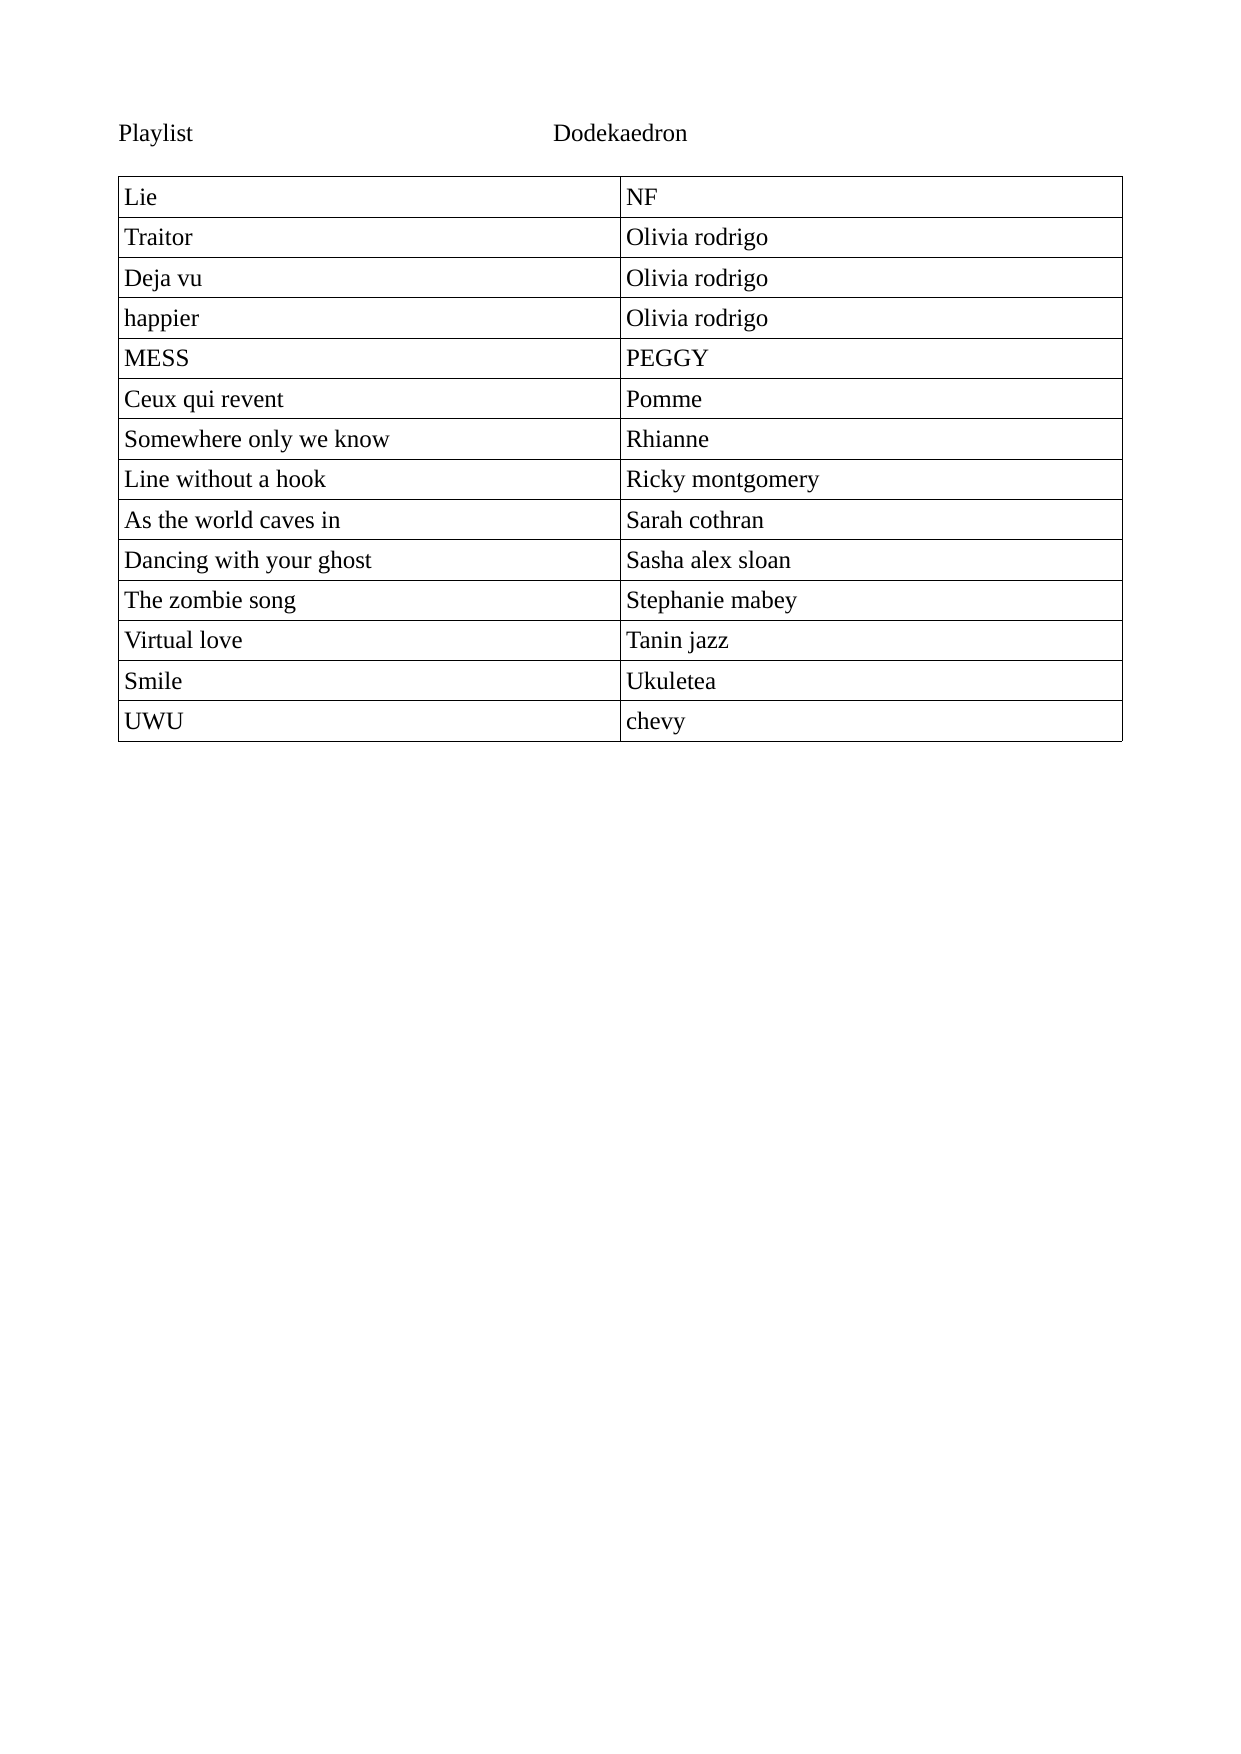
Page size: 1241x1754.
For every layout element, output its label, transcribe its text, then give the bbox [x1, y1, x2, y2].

table_cell Deja vu [119, 258, 620, 297]
table_cell Lie [119, 177, 620, 217]
table_cell Smile [119, 661, 620, 700]
table_cell Sasha alex sloan [621, 540, 1122, 579]
table_cell Stephanie mabey [621, 581, 1122, 620]
table_cell Ricky montgomery [621, 460, 1122, 499]
table_cell NF [621, 177, 1122, 217]
table_cell As the world caves in [119, 500, 620, 539]
table_cell Somewhere only we know [119, 419, 620, 458]
table_cell chevy [621, 701, 1122, 741]
table_cell The zombie song [119, 581, 620, 620]
table_cell Dancing with your ghost [119, 540, 620, 579]
table_cell Sarah cothran [621, 500, 1122, 539]
table_cell Line without a hook [119, 460, 620, 499]
table_cell Traitor [119, 218, 620, 257]
table_cell Tanin jazz [621, 621, 1122, 660]
table_cell PEGGY [621, 339, 1122, 378]
table_cell Ukuletea [621, 661, 1122, 700]
table_cell Pomme [621, 379, 1122, 418]
table_cell Olivia rodrigo [621, 298, 1122, 338]
table_cell Olivia rodrigo [621, 258, 1122, 297]
table_cell Virtual love [119, 621, 620, 660]
table_cell Rhianne [621, 419, 1122, 458]
table_cell Olivia rodrigo [621, 218, 1122, 257]
table_cell happier [119, 298, 620, 338]
table_cell MESS [119, 339, 620, 378]
table_cell UWU [119, 701, 620, 741]
table_cell Ceux qui revent [119, 379, 620, 418]
